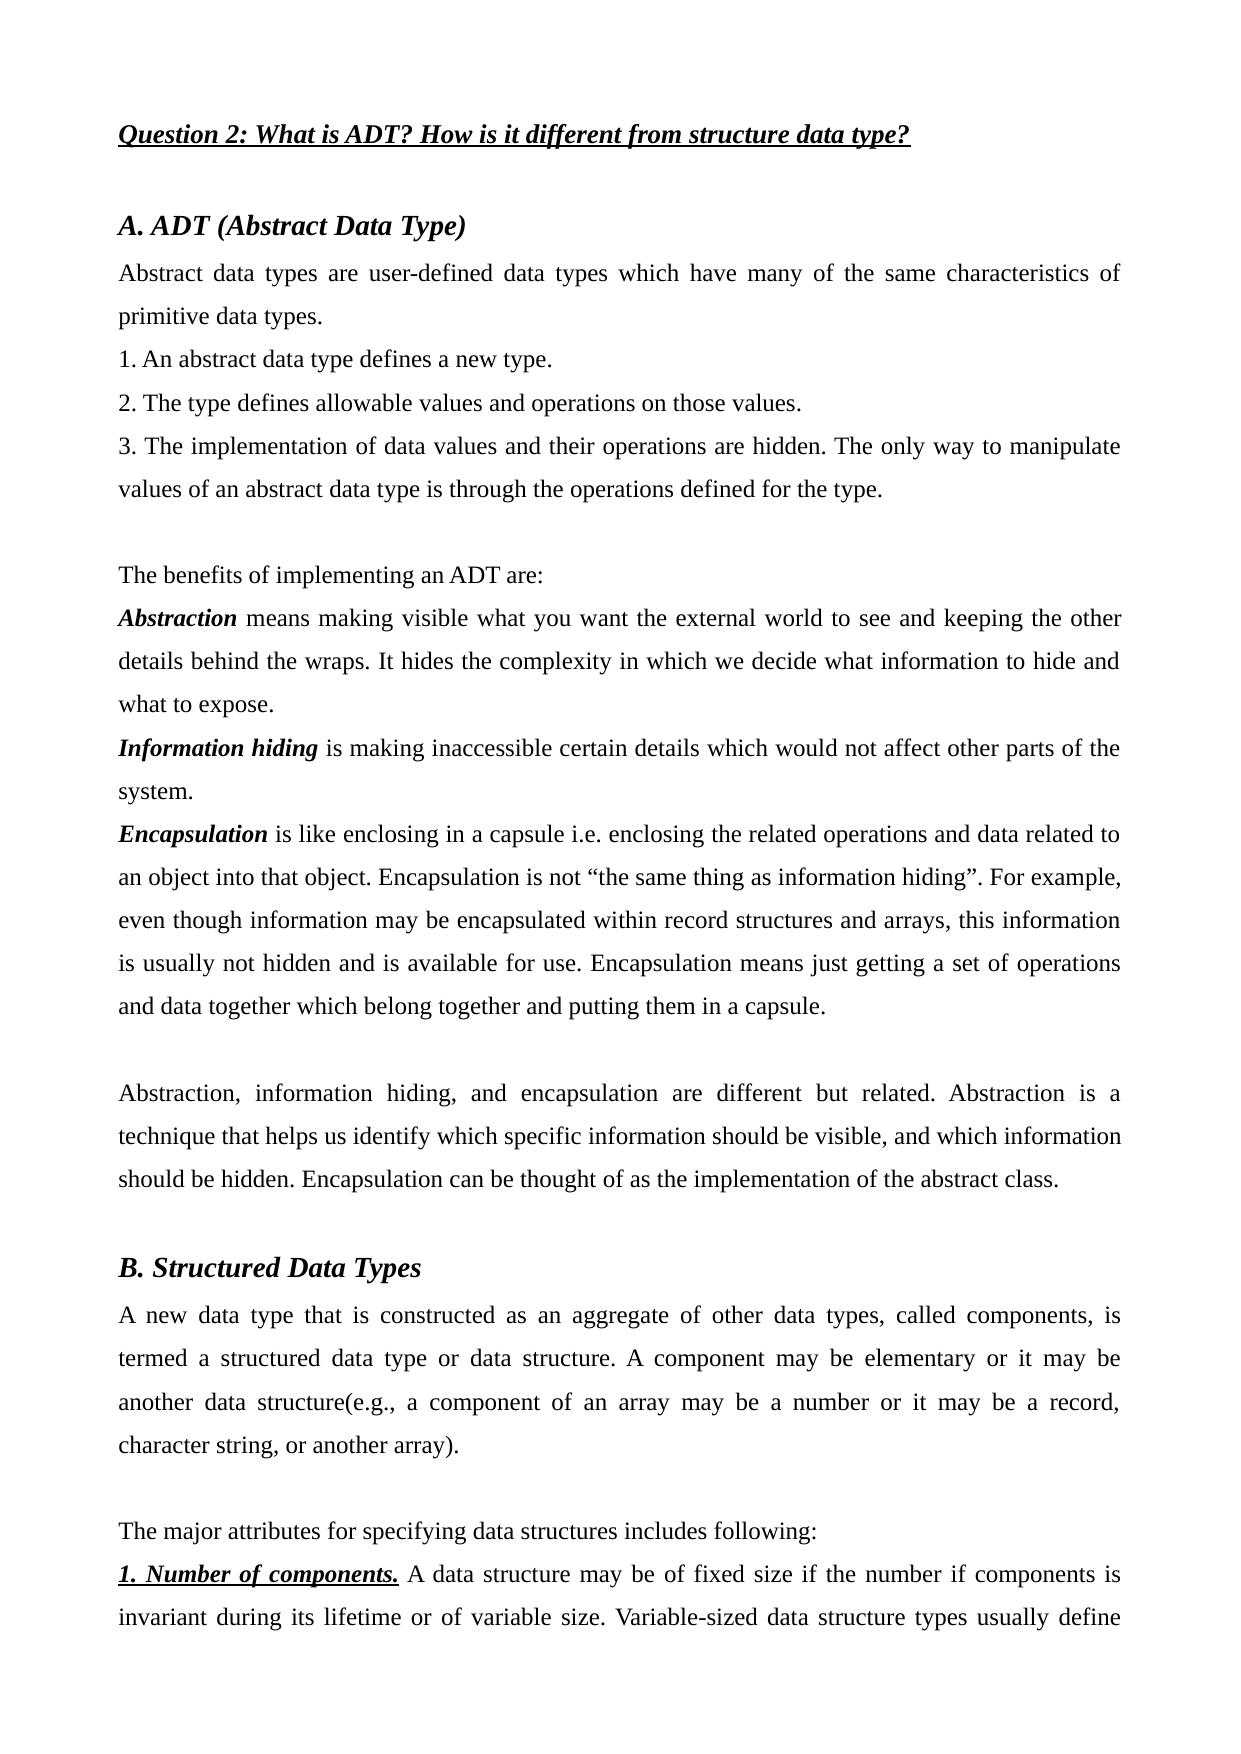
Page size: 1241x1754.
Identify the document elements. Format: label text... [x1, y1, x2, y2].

text The benefits of implementing an ADT are: [118, 560, 1122, 589]
text The major attributes for specifying data structures includes following: [118, 1516, 1122, 1545]
text Abstraction means making visible what you want the external world to see and keeping the other details behind the wraps. It hides the complexity in which we decide what information to hide and what to expose. [118, 603, 1122, 718]
text Abstraction, information hiding, and encapsulation are different but related. Abstraction is a technique that helps us identify which specific information should be visible, and which information should be hidden. Encapsulation can be thought of as the implementation of the abstract class. [118, 1078, 1122, 1193]
text 1. Number of components. A data structure may be of fixed size if the number if components is invariant during its lifetime or of variable size. Variable-sized data structure types usually define [118, 1559, 1122, 1631]
subtitle B. Structured Data Types [118, 1250, 1122, 1284]
subtitle A. ADT (Abstract Data Type) [118, 208, 1122, 241]
text Information hiding is making inaccessible certain details which would not affect other parts of the system. [118, 733, 1122, 804]
text 3. The implementation of data values and their operations are hidden. The only way to manipulate values of an abstract data type is through the operations defined for the type. [118, 431, 1122, 503]
subtitle Question 2: What is ADT? How is it different from structure data type? [118, 118, 1122, 149]
text Encapsulation is like enclosing in a capsule i.e. enclosing the related operations and data related to an object into that object. Encapsulation is not “the same thing as information hiding”. For example, even though information may be encapsulated within record structures and arrays, this information is usually not hidden and is available for use. Encapsulation means just getting a set of operations and data together which belong together and putting them in a capsule. [118, 819, 1122, 1020]
text Abstract data types are user-defined data types which have many of the same characteristics of primitive data types. [118, 258, 1122, 330]
text A new data type that is constructed as an aggregate of other data types, called components, is termed a structured data type or data structure. A component may be elementary or it may be another data structure(e.g., a component of an array may be a number or it may be a record, character string, or another array). [118, 1300, 1122, 1458]
text 1. An abstract data type defines a new type. [118, 344, 1122, 373]
text 2. The type defines allowable values and operations on those values. [118, 388, 1122, 416]
